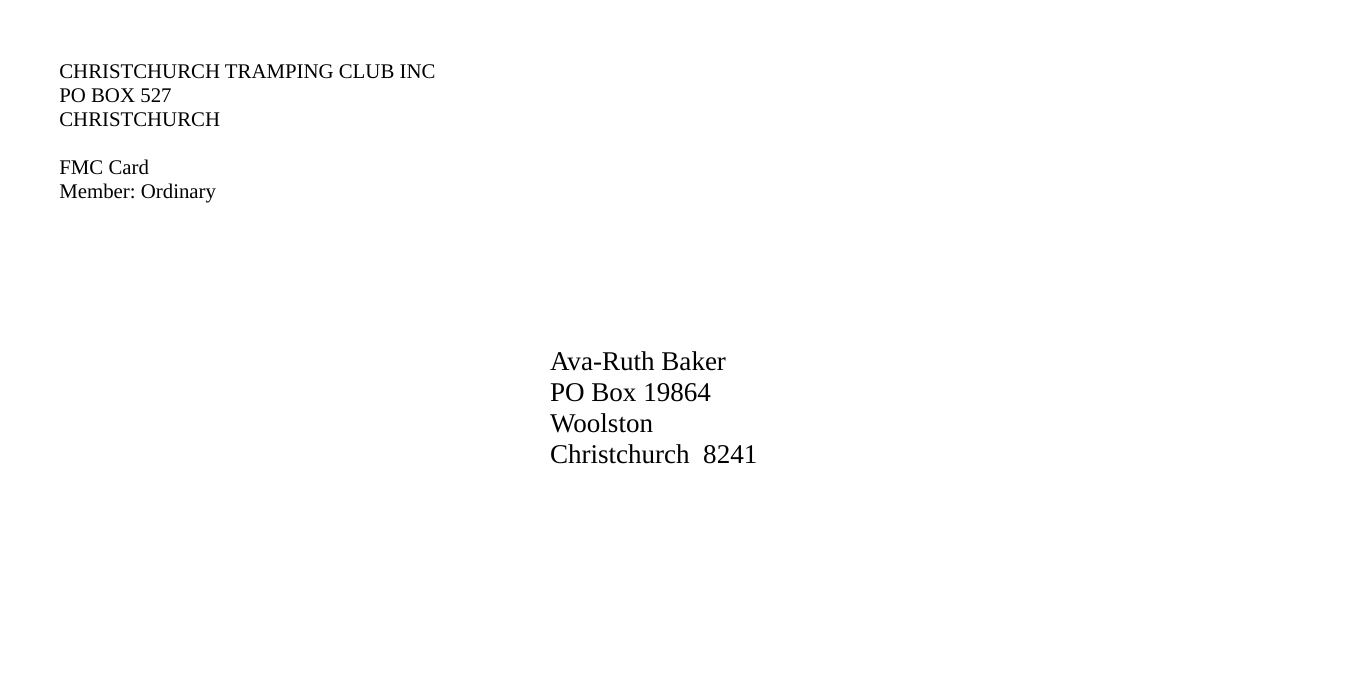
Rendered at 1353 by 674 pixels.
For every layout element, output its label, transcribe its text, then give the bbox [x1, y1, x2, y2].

text PO BOX 527 [59, 83, 1293, 107]
text CHRISTCHURCH TRAMPING CLUB INC [59, 59, 1293, 83]
text Woolston [550, 407, 1293, 438]
text Member: Ordinary [59, 179, 1293, 203]
text PO Box 19864 [550, 376, 1293, 407]
text Christchurch 8241 [550, 438, 1293, 469]
text Ava-Ruth Baker [550, 345, 1293, 376]
text CHRISTCHURCH [59, 107, 1293, 131]
text FMC Card [59, 155, 1293, 179]
